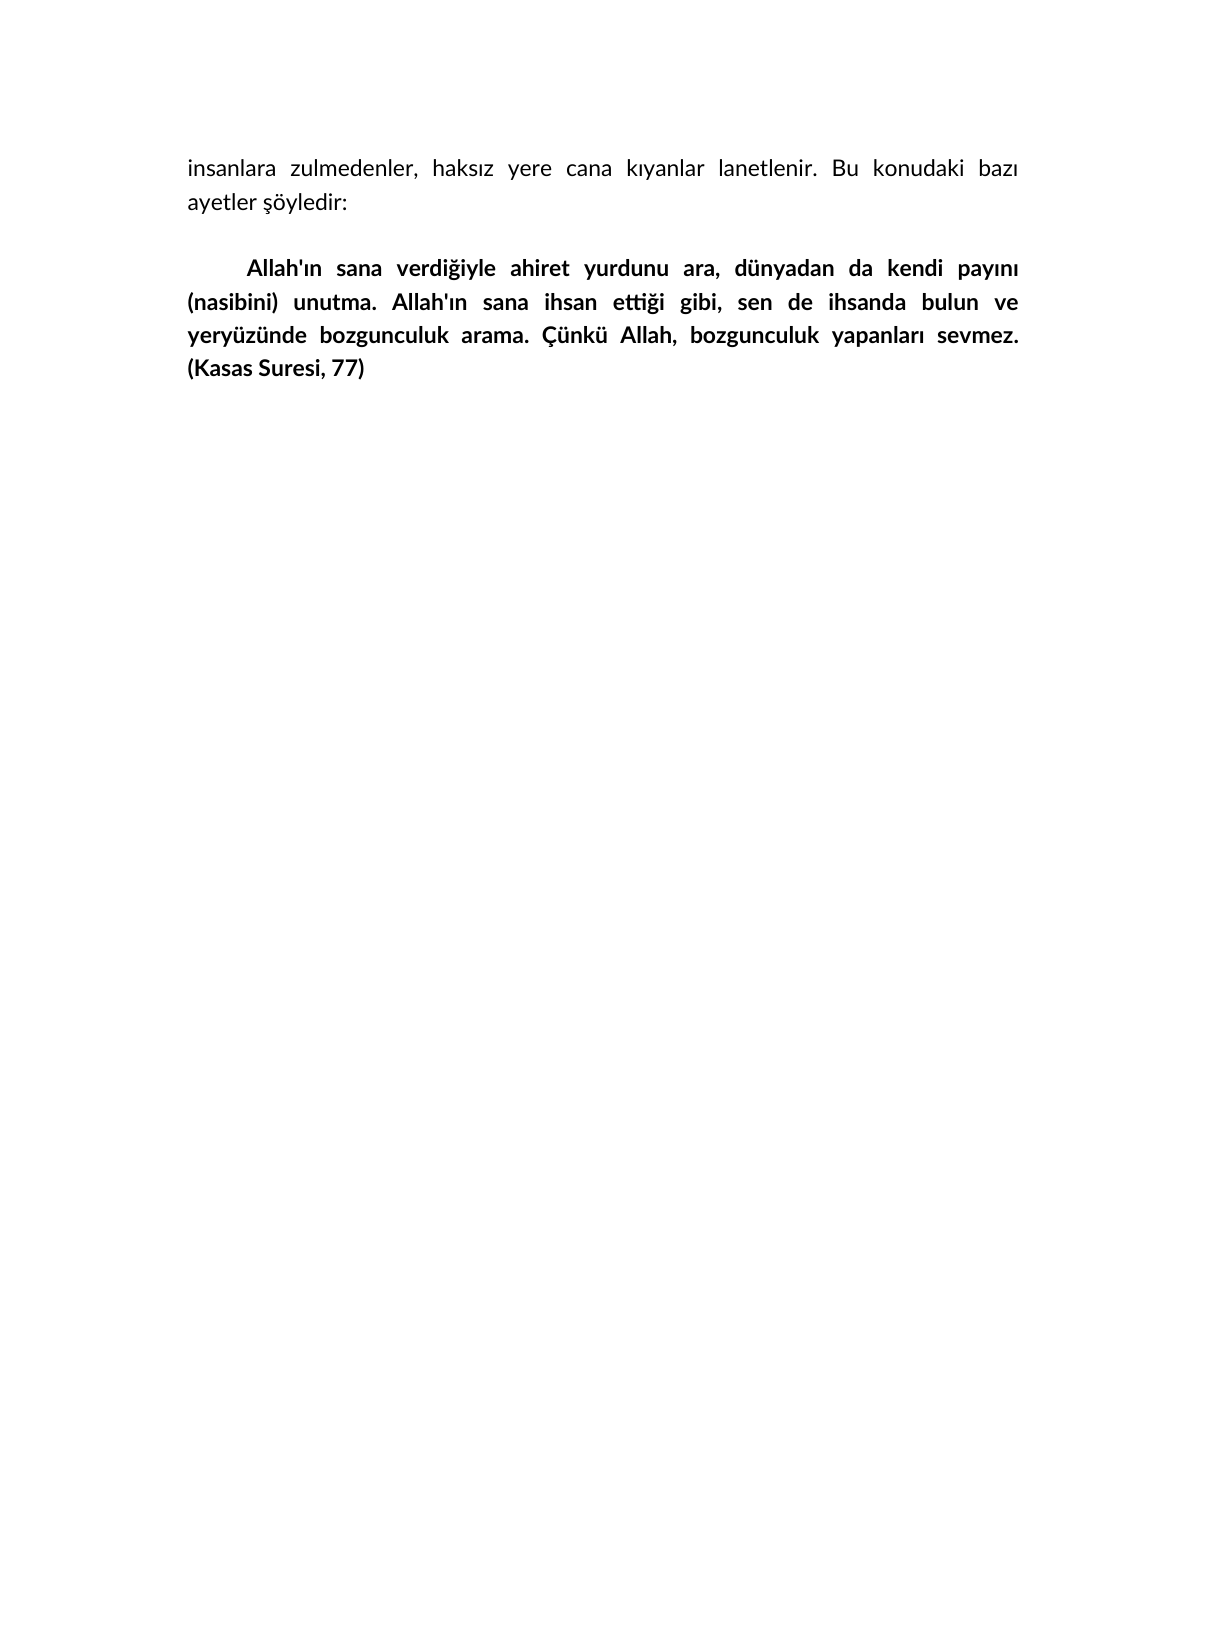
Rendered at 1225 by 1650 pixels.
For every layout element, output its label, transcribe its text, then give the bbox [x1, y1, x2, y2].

text Allah'ın sana verdiğiyle ahiret yurdunu ara, dünyadan da kendi payını (nasibini) unutma. Allah'ın sana ihsan ettiği gibi, sen de ihsanda bulun ve yeryüzünde bozgunculuk arama. Çünkü Allah, bozgunculuk yapanları sevmez. (Kasas Suresi, 77) [187, 250, 1020, 383]
text insanlara zulmedenler, haksız yere cana kıyanlar lanetlenir. Bu konudaki bazı ayetler şöyledir: [187, 150, 1020, 217]
